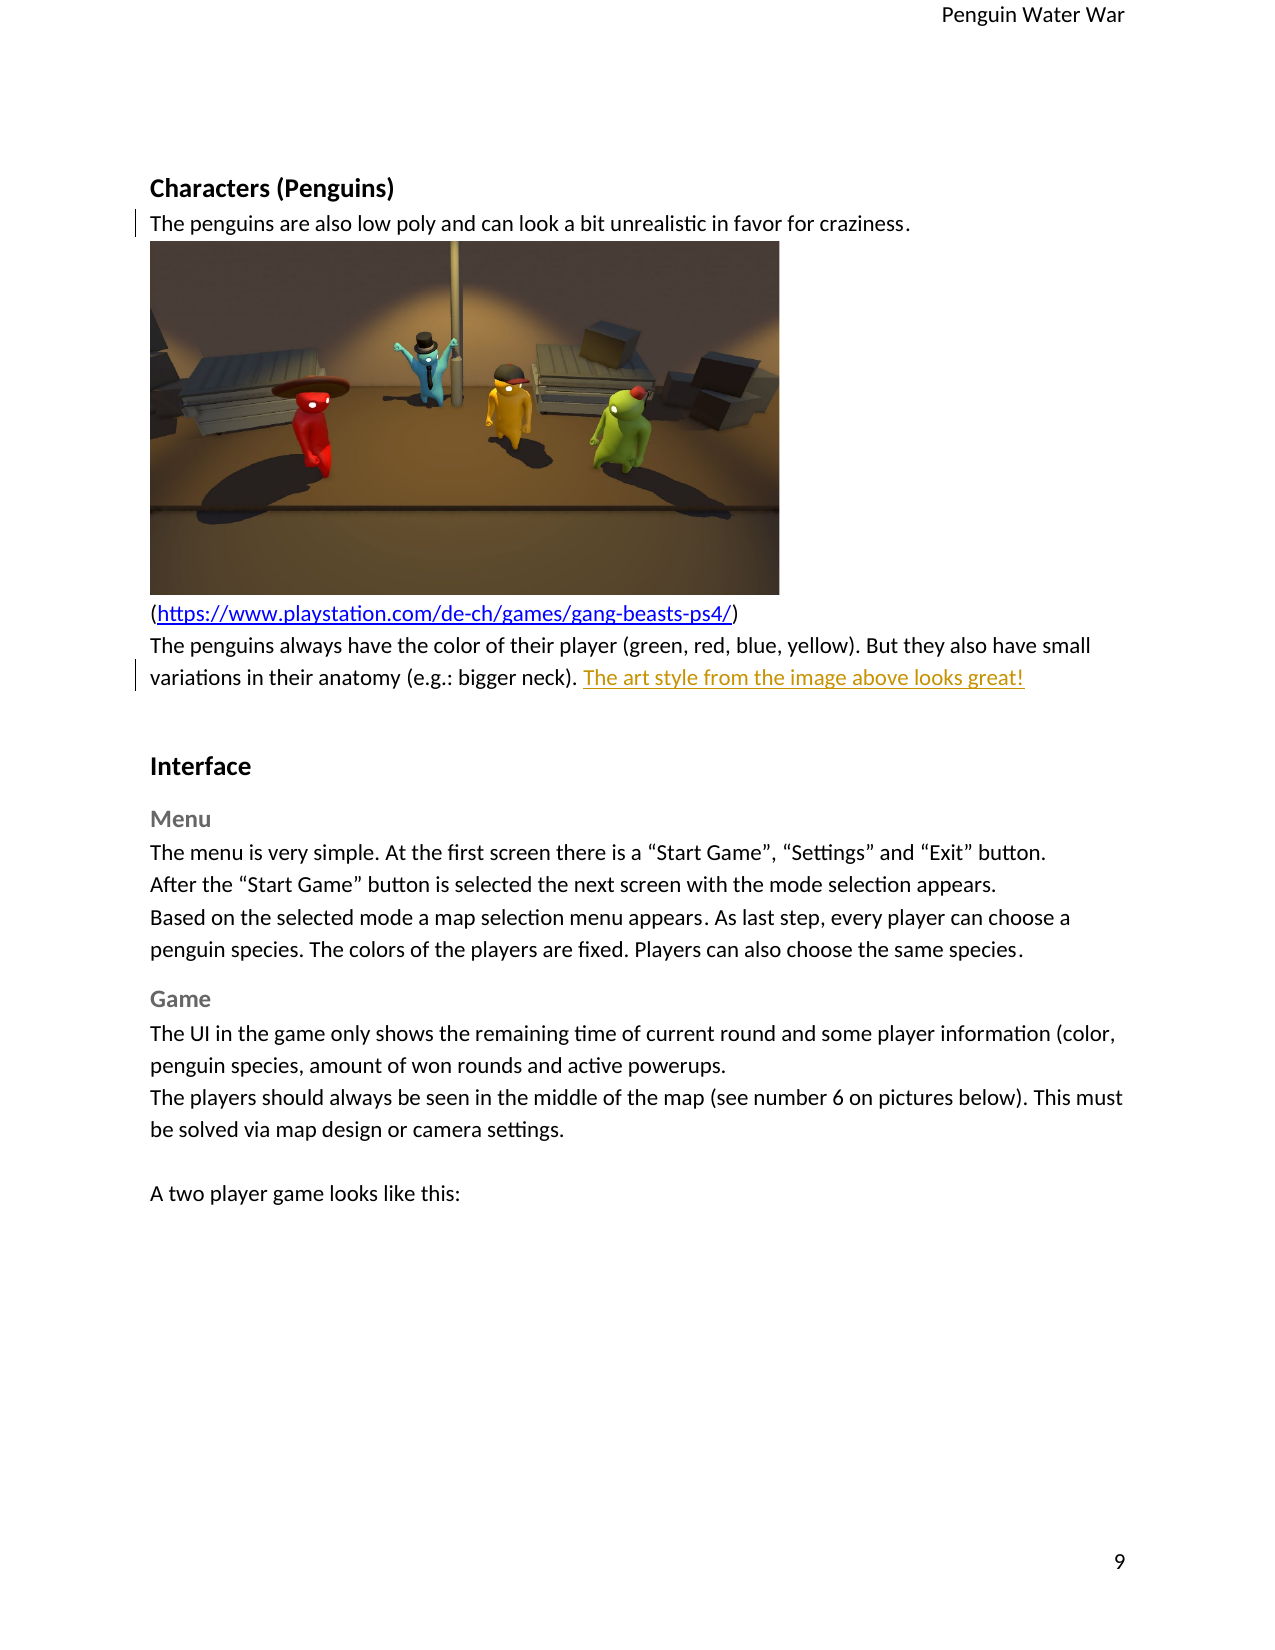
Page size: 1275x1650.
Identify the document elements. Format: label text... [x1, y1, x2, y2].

text Based on the selected mode a map selection menu appears. As last step, every player can choose a penguin species. The colors of the players are fixed. Players can also choose the same species. [150, 903, 1125, 963]
subtitle Menu [150, 803, 1125, 834]
text (https://www.playstation.com/de-ch/games/gang-beasts-ps4/) [150, 599, 1125, 627]
subtitle Game [150, 984, 1125, 1014]
subtitle Interface [150, 749, 1125, 782]
text The UI in the game only shows the remaining time of current round and some player information (color, penguin species, amount of won rounds and active powerups. [150, 1019, 1125, 1079]
text The penguins always have the color of their player (green, red, blue, yellow). But they also have small variations in their anatomy (e.g.: bigger neck). The art style from the image above looks great! [150, 631, 1125, 691]
picture [150, 241, 780, 595]
text The menu is very simple. At the first screen there is a “Start Game”, “Settings” and “Exit” button. [150, 838, 1125, 866]
subtitle Characters (Penguins) [150, 171, 1125, 204]
text A two player game looks like this: [150, 1179, 1125, 1208]
text The penguins are also low poly and can look a bit unrealistic in favor for craziness. [150, 209, 1125, 237]
text After the “Start Game” button is selected the next screen with the mode selection appears. [150, 870, 1125, 898]
text The players should always be seen in the middle of the map (see number 6 on pictures below). This must be solved via map design or camera settings. [150, 1083, 1125, 1143]
